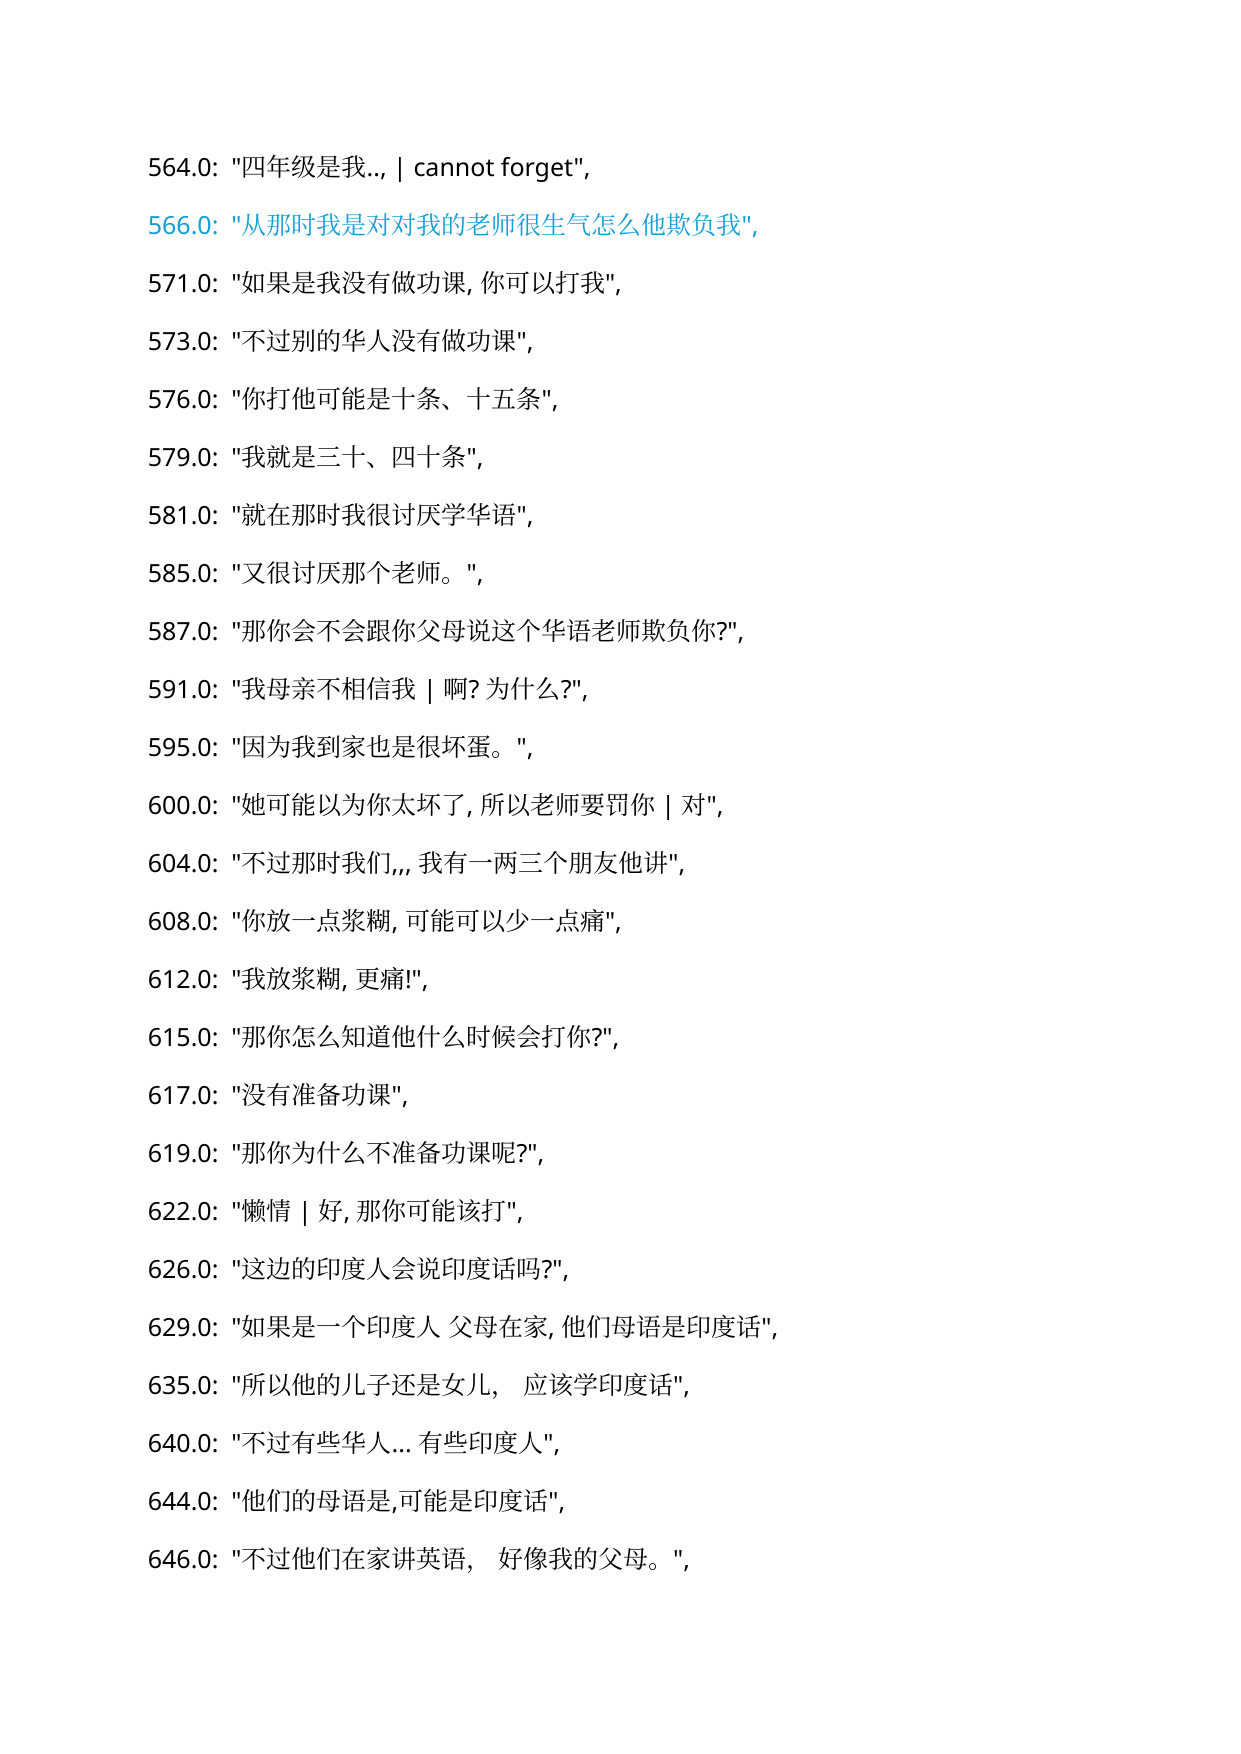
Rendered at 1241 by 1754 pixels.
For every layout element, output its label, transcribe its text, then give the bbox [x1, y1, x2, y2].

text 566.0: "从那时我是对对我的老师很生气怎么他欺负我", [148, 206, 1093, 242]
text 600.0: "她可能以为你太坏了, 所以老师要罚你 | 对", [148, 786, 1093, 822]
text 604.0: "不过那时我们,,, 我有一两三个朋友他讲", [148, 844, 1093, 880]
text 571.0: "如果是我没有做功课, 你可以打我", [148, 264, 1093, 300]
text 612.0: "我放浆糊, 更痛!", [148, 960, 1093, 996]
text 573.0: "不过别的华人没有做功课", [148, 322, 1093, 358]
text 595.0: "因为我到家也是很坏蛋。", [148, 728, 1093, 764]
text 619.0: "那你为什么不准备功课呢?", [148, 1134, 1093, 1170]
text 640.0: "不过有些华人... 有些印度人", [148, 1424, 1093, 1460]
text 581.0: "就在那时我很讨厌学华语", [148, 496, 1093, 532]
text 564.0: "四年级是我.., | cannot forget", [148, 148, 1093, 184]
text 608.0: "你放一点浆糊, 可能可以少一点痛", [148, 902, 1093, 938]
text 635.0: "所以他的儿子还是女儿， 应该学印度话", [148, 1366, 1093, 1402]
text 644.0: "他们的母语是,可能是印度话", [148, 1482, 1093, 1518]
text 587.0: "那你会不会跟你父母说这个华语老师欺负你?", [148, 612, 1093, 648]
text 576.0: "你打他可能是十条、十五条", [148, 380, 1093, 416]
text 646.0: "不过他们在家讲英语， 好像我的父母。", [148, 1540, 1093, 1576]
text 622.0: "懒情 | 好, 那你可能该打", [148, 1192, 1093, 1228]
text 579.0: "我就是三十、四十条", [148, 438, 1093, 474]
text 591.0: "我母亲不相信我 | 啊? 为什么?", [148, 670, 1093, 706]
text 629.0: "如果是一个印度人 父母在家, 他们母语是印度话", [148, 1308, 1093, 1344]
text 626.0: "这边的印度人会说印度话吗?", [148, 1250, 1093, 1286]
text 615.0: "那你怎么知道他什么时候会打你?", [148, 1018, 1093, 1054]
text 617.0: "没有准备功课", [148, 1076, 1093, 1112]
text 585.0: "又很讨厌那个老师。", [148, 554, 1093, 590]
